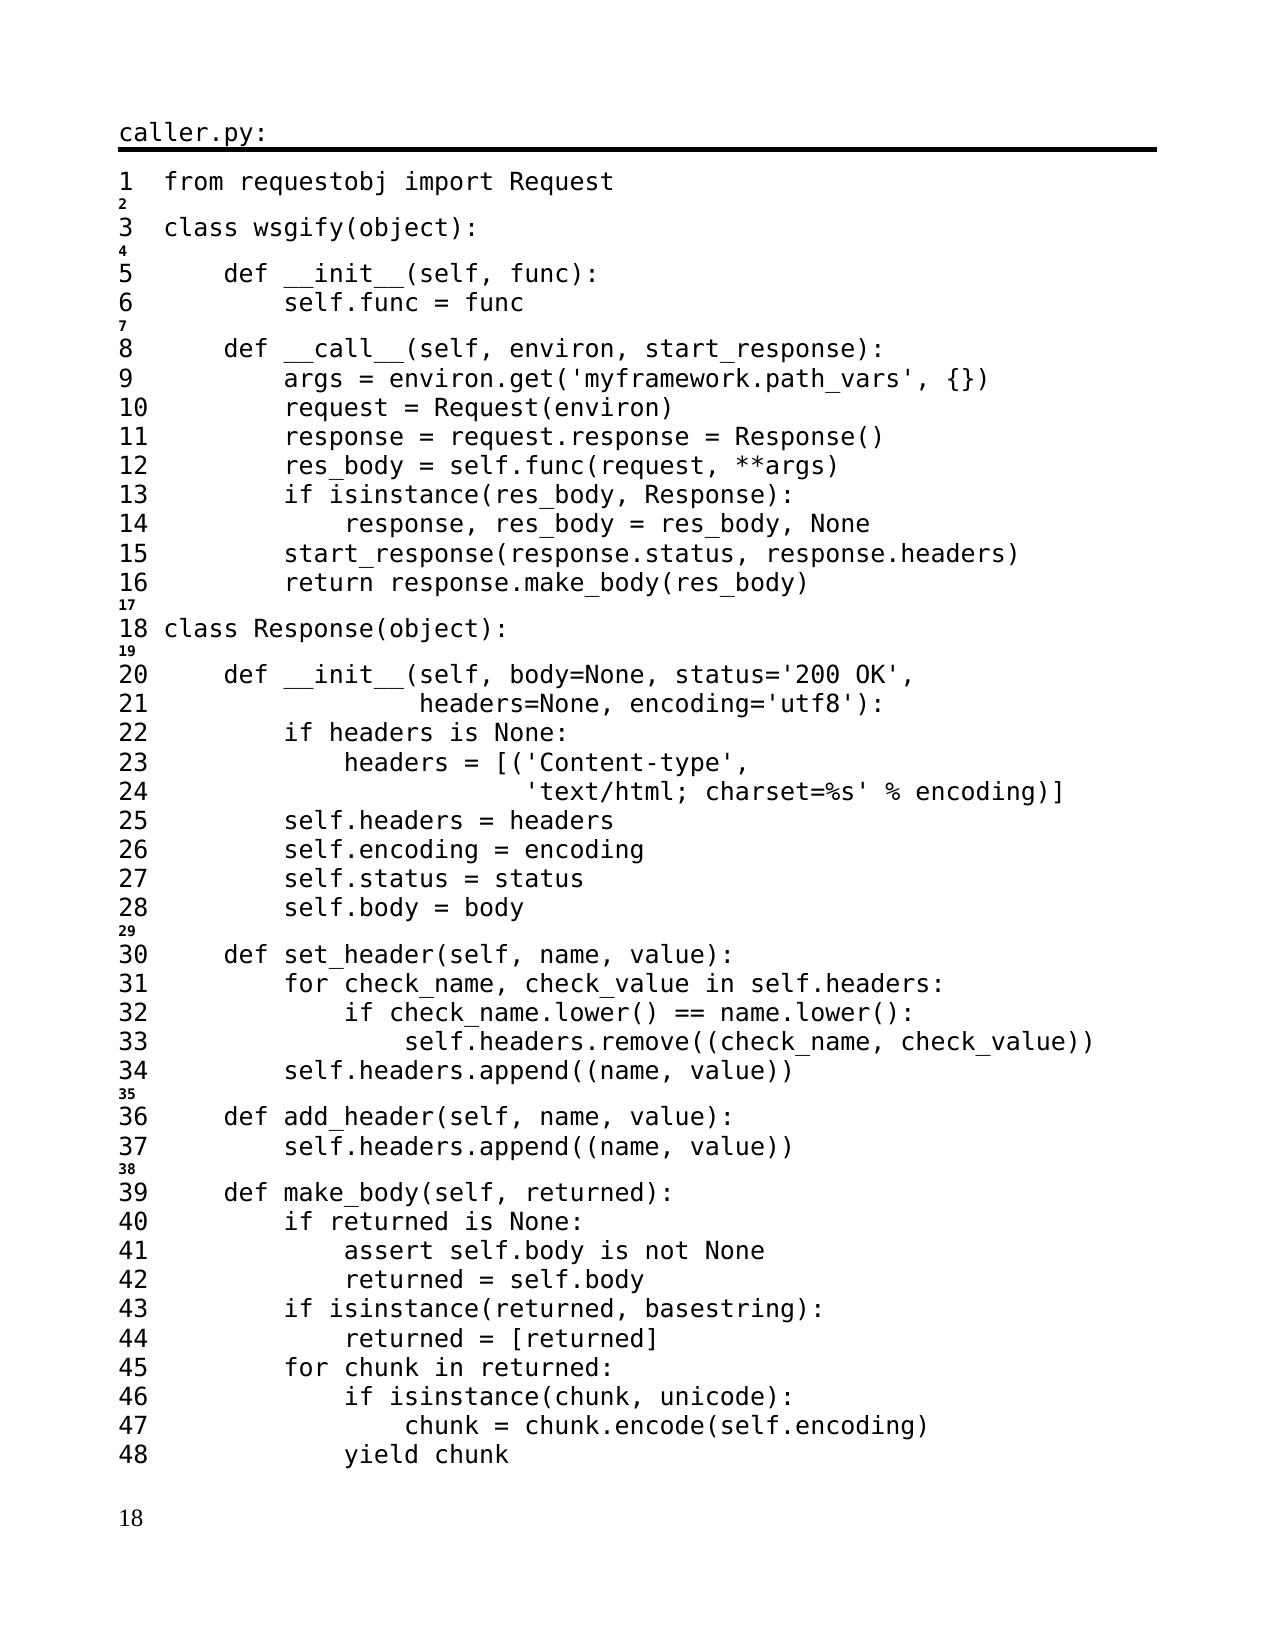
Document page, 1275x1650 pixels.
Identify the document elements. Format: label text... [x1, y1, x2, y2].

list headers = [('Content-type', [118, 748, 1157, 777]
list self.encoding = encoding [118, 835, 1157, 864]
list yield chunk [118, 1440, 1157, 1469]
list return response.make_body(res_body) [118, 568, 1157, 597]
list request = Request(environ) [118, 393, 1157, 422]
list response = request.response = Response() [118, 422, 1157, 451]
list 'text/html; charset=%s' % encoding)] [118, 777, 1157, 806]
list def add_header(self, name, value): [118, 1103, 1157, 1132]
list def __init__(self, body=None, status='200 OK', [118, 660, 1157, 689]
list def make_body(self, returned): [118, 1178, 1157, 1207]
list response, res_body = res_body, None [118, 510, 1157, 539]
list assert self.body is not None [118, 1236, 1157, 1265]
list args = environ.get('myframework.path_vars', {}) [118, 364, 1157, 393]
list if isinstance(res_body, Response): [118, 481, 1157, 510]
list self.status = status [118, 864, 1157, 894]
list def __init__(self, func): [118, 259, 1157, 288]
list start_response(response.status, response.headers) [118, 539, 1157, 568]
list chunk = chunk.encode(self.encoding) [118, 1411, 1157, 1440]
list def __call__(self, environ, start_response): [118, 335, 1157, 364]
list class Response(object): [118, 614, 1157, 643]
list if isinstance(chunk, unicode): [118, 1382, 1157, 1411]
list returned = [returned] [118, 1324, 1157, 1353]
list returned = self.body [118, 1265, 1157, 1294]
list self.headers.append((name, value)) [118, 1132, 1157, 1161]
list if check_name.lower() == name.lower(): [118, 998, 1157, 1027]
text caller.py: [118, 118, 1157, 147]
list self.func = func [118, 288, 1157, 318]
list if headers is None: [118, 719, 1157, 748]
list self.headers = headers [118, 806, 1157, 835]
list self.body = body [118, 894, 1157, 923]
list from requestobj import Request [118, 167, 1157, 196]
list def set_header(self, name, value): [118, 940, 1157, 969]
list self.headers.remove((check_name, check_value)) [118, 1027, 1157, 1056]
list res_body = self.func(request, **args) [118, 451, 1157, 481]
list class wsgify(object): [118, 213, 1157, 242]
list if isinstance(returned, basestring): [118, 1294, 1157, 1324]
list for check_name, check_value in self.headers: [118, 969, 1157, 998]
list if returned is None: [118, 1207, 1157, 1236]
list headers=None, encoding='utf8'): [118, 689, 1157, 719]
list for chunk in returned: [118, 1353, 1157, 1382]
list self.headers.append((name, value)) [118, 1056, 1157, 1086]
